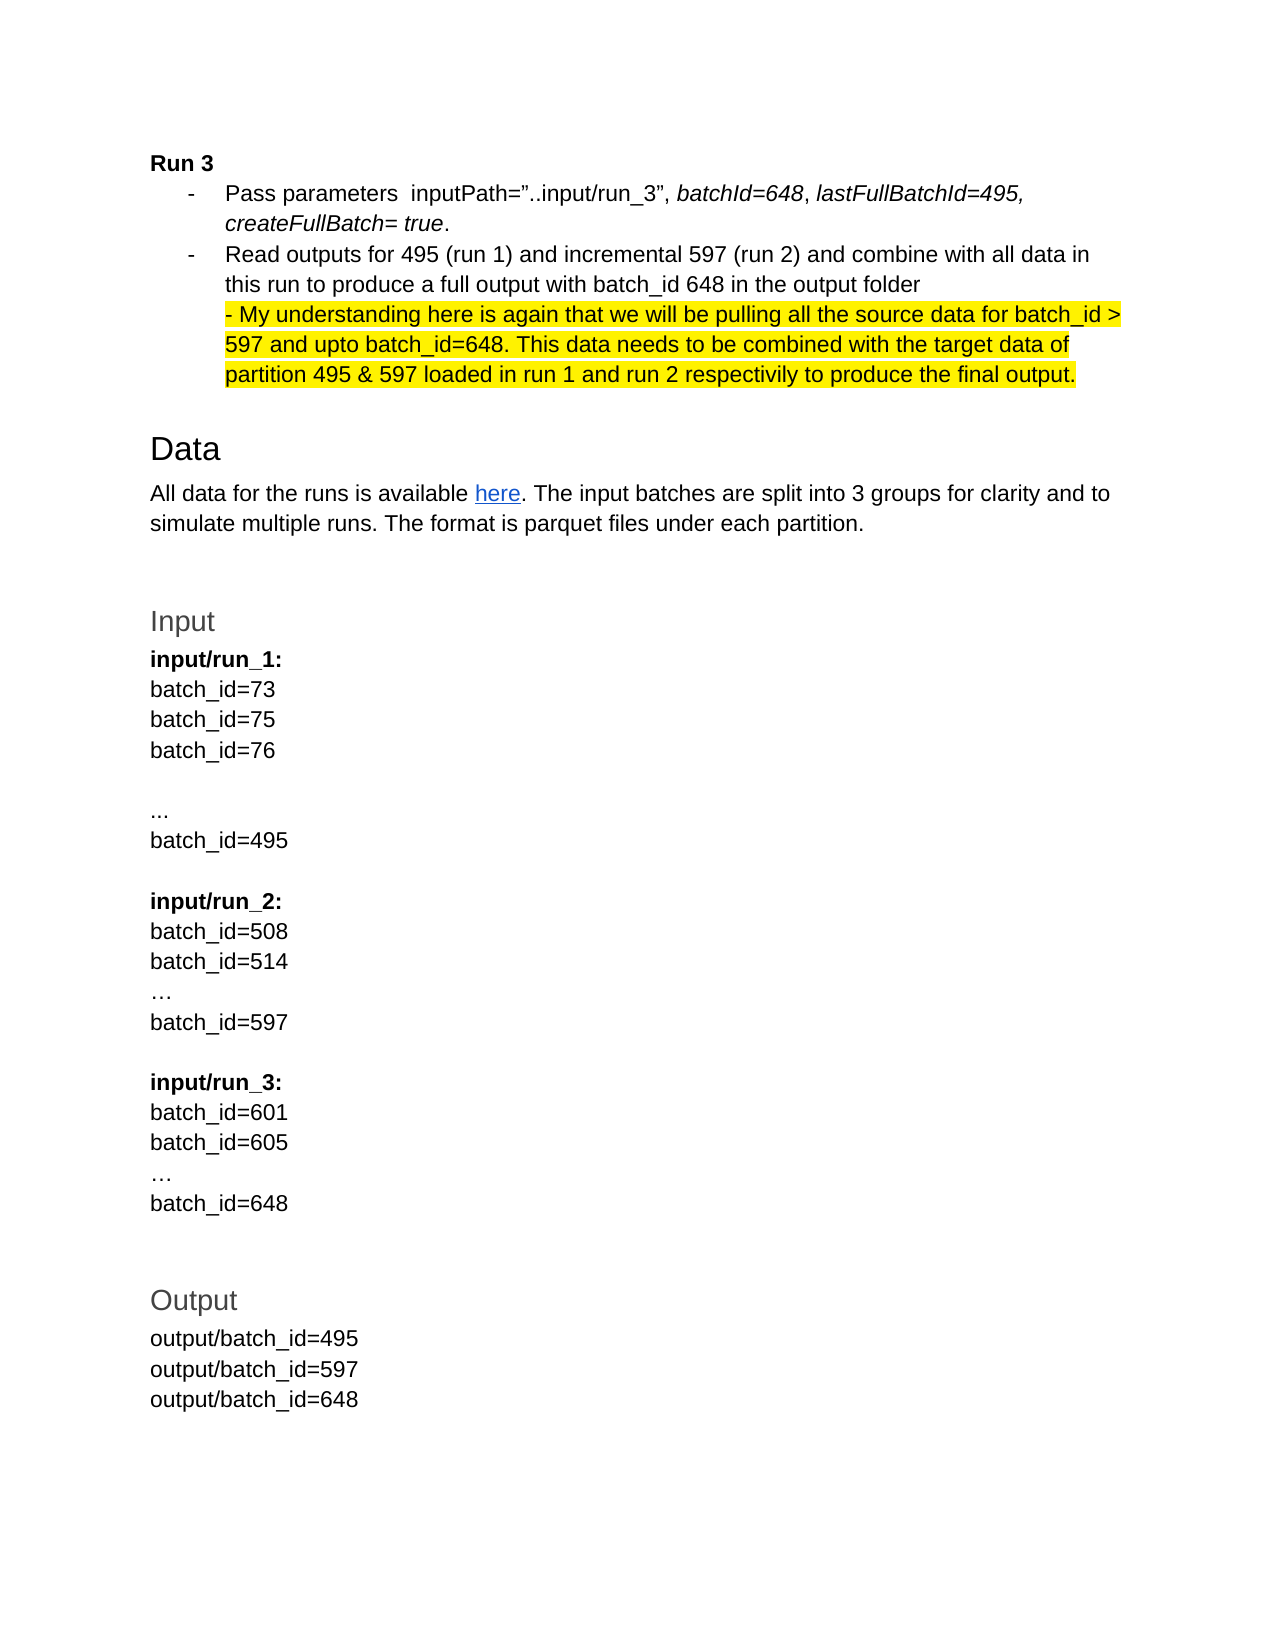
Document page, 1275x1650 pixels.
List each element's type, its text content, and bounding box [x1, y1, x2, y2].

text batch_id=648 [150, 1190, 1125, 1216]
subtitle Data [150, 429, 1125, 468]
text batch_id=597 [150, 1008, 1125, 1035]
text batch_id=514 [150, 948, 1125, 974]
text output/batch_id=648 [150, 1386, 1125, 1412]
text ... [150, 797, 1125, 823]
text All data for the runs is available here. The input batches are split into 3 groups for clarity and to simulate multiple runs. The format is parquet files under each partition. [150, 480, 1125, 537]
text batch_id=73 [150, 676, 1125, 702]
text output/batch_id=597 [150, 1356, 1125, 1382]
text … [150, 978, 1125, 1004]
text output/batch_id=495 [150, 1325, 1125, 1352]
text batch_id=76 [150, 737, 1125, 763]
text batch_id=605 [150, 1129, 1125, 1156]
text input/run_3: [150, 1069, 1125, 1095]
list Pass parameters inputPath=”..input/run_3”, batchId=648, lastFullBatchId=495, createFullBatch= true. [187, 180, 1125, 237]
text input/run_2: [150, 888, 1125, 914]
subtitle Input [150, 604, 1125, 638]
subtitle Output [150, 1283, 1125, 1317]
text … [150, 1159, 1125, 1186]
text batch_id=75 [150, 706, 1125, 733]
list - My understanding here is again that we will be pulling all the source data for batch_id > 597 and upto batch_id=648. This data needs to be combined with the target data of partition 495 & 597 loaded in run 1 and run 2 respectivily to produce the final output. [187, 301, 1125, 388]
list Read outputs for 495 (run 1) and incremental 597 (run 2) and combine with all data in this run to produce a full output with batch_id 648 in the output folder [187, 241, 1125, 297]
text input/run_1: [150, 646, 1125, 672]
text Run 3 [150, 150, 1125, 176]
text batch_id=601 [150, 1099, 1125, 1125]
text batch_id=508 [150, 918, 1125, 944]
text batch_id=495 [150, 827, 1125, 853]
